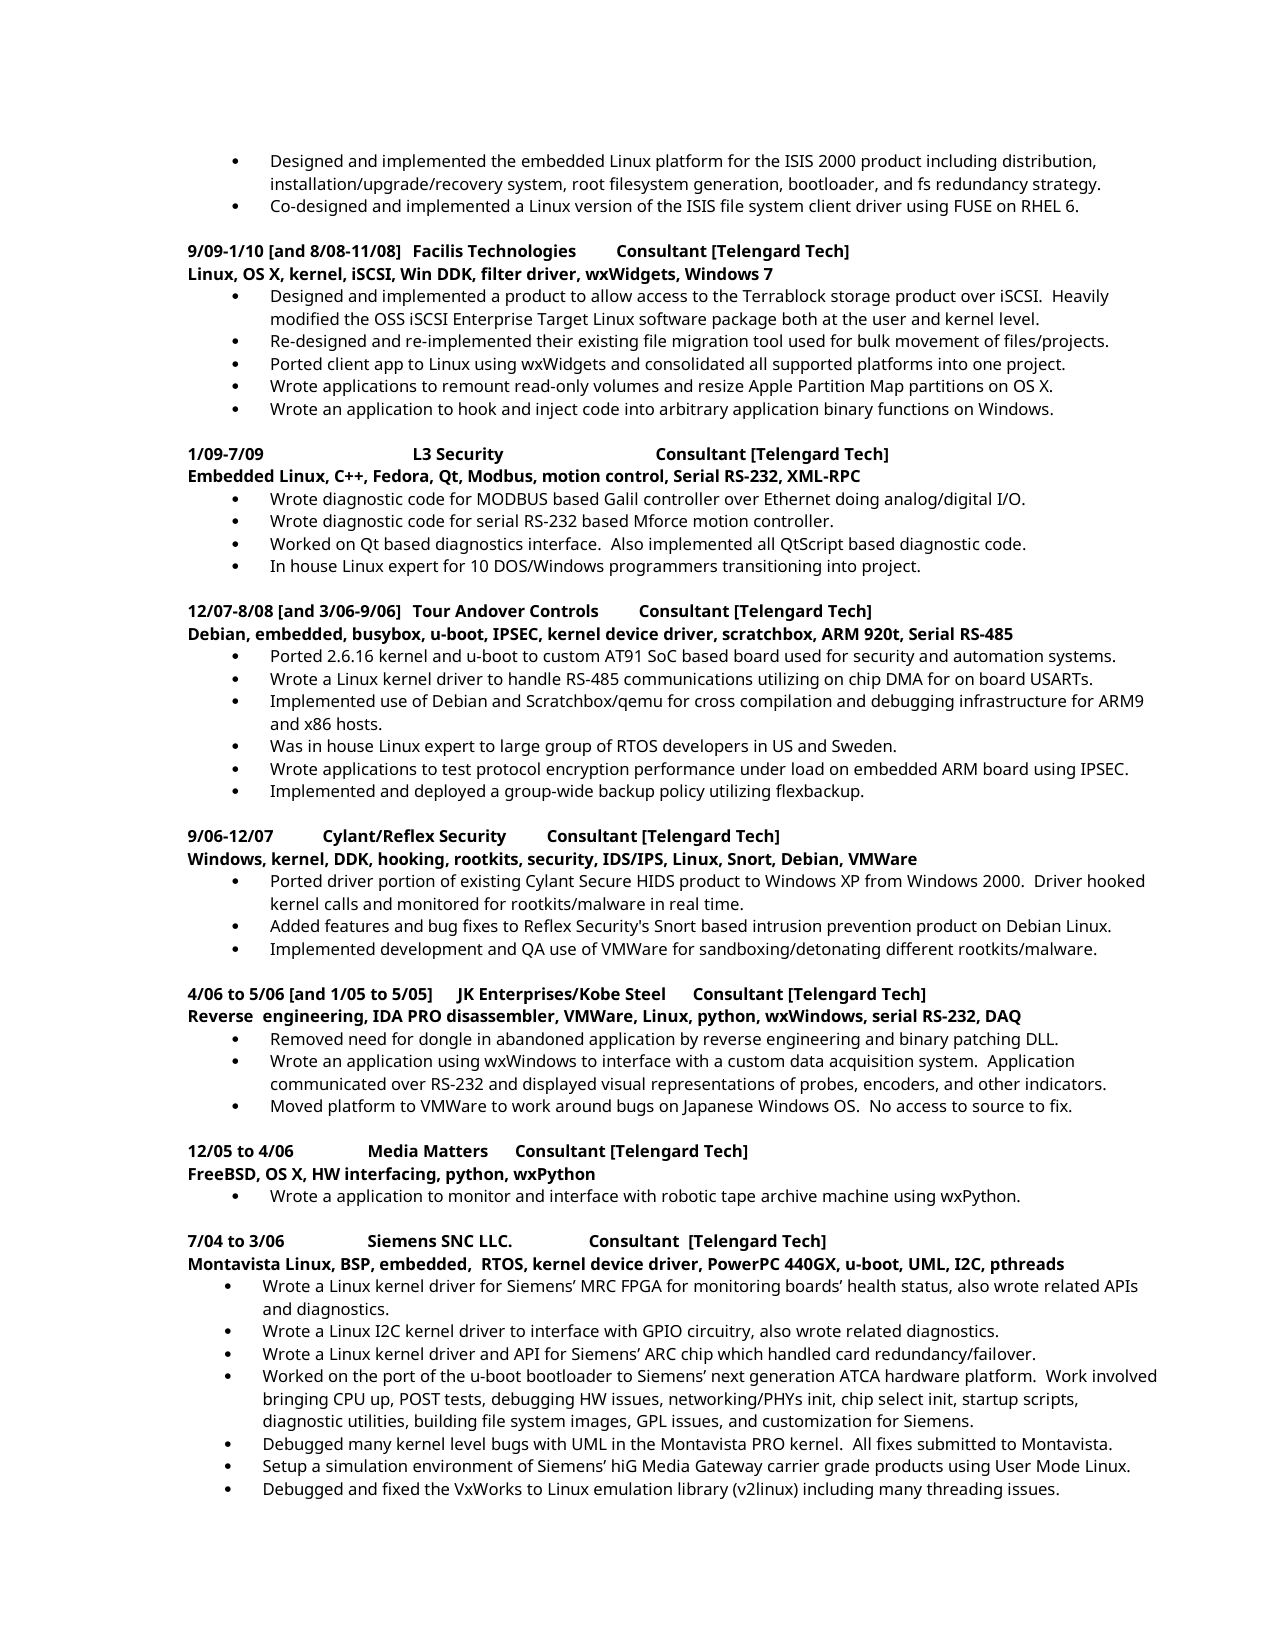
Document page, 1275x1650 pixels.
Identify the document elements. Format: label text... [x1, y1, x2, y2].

list Was in house Linux expert to large group of RTOS developers in US and Sweden. [232, 735, 1162, 757]
text Montavista Linux, BSP, embedded, RTOS, kernel device driver, PowerPC 440GX, u-boot, UML, I2C, pthreads [187, 1252, 1162, 1275]
text 9/06-12/07 Cylant/Reflex Security Consultant [Telengard Tech] [187, 825, 1162, 847]
text Debian, embedded, busybox, u-boot, IPSEC, kernel device driver, scratchbox, ARM 920t, Serial RS-485 [187, 622, 1162, 645]
text Embedded Linux, C++, Fedora, Qt, Modbus, motion control, Serial RS-232, XML-RPC [187, 465, 1162, 487]
list Implemented development and QA use of VMWare for sandboxing/detonating different rootkits/malware. [232, 937, 1162, 960]
text 1/09-7/09 L3 Security Consultant [Telengard Tech] [187, 442, 1162, 465]
list Wrote diagnostic code for MODBUS based Galil controller over Ethernet doing analog/digital I/O. [232, 487, 1162, 510]
list Implemented and deployed a group-wide backup policy utilizing flexbackup. [232, 780, 1162, 802]
list Ported 2.6.16 kernel and u-boot to custom AT91 SoC based board used for security and automation systems. [232, 645, 1162, 667]
text 12/07-8/08 [and 3/06-9/06] Tour Andover Controls Consultant [Telengard Tech] [187, 600, 1162, 622]
list Removed need for dongle in abandoned application by reverse engineering and binary patching DLL. [232, 1027, 1162, 1050]
list Wrote diagnostic code for serial RS-232 based Mforce motion controller. [232, 510, 1162, 532]
list Wrote applications to test protocol encryption performance under load on embedded ARM board using IPSEC. [232, 757, 1162, 780]
text FreeBSD, OS X, HW interfacing, python, wxPython [187, 1162, 1162, 1185]
text Linux, OS X, kernel, iSCSI, Win DDK, filter driver, wxWidgets, Windows 7 [187, 262, 1162, 285]
list Designed and implemented the embedded Linux platform for the ISIS 2000 product including distribution, installation/upgrade/recovery system, root filesystem generation, bootloader, and fs redundancy strategy. [232, 150, 1162, 195]
list Worked on the port of the u-boot bootloader to Siemens’ next generation ATCA hardware platform. Work involved bringing CPU up, POST tests, debugging HW issues, networking/PHYs init, chip select init, startup scripts, diagnostic utilities, building file system images, GPL issues, and customization for Siemens. [225, 1365, 1162, 1432]
text Reverse engineering, IDA PRO disassembler, VMWare, Linux, python, wxWindows, serial RS-232, DAQ [187, 1005, 1162, 1027]
list Wrote a Linux kernel driver to handle RS-485 communications utilizing on chip DMA for on board USARTs. [232, 667, 1162, 690]
list Wrote applications to remount read-only volumes and resize Apple Partition Map partitions on OS X. [232, 375, 1162, 397]
list Added features and bug fixes to Reflex Security's Snort based intrusion prevention product on Debian Linux. [232, 915, 1162, 937]
text Windows, kernel, DDK, hooking, rootkits, security, IDS/IPS, Linux, Snort, Debian, VMWare [187, 847, 1162, 870]
list Wrote a Linux kernel driver and API for Siemens’ ARC chip which handled card redundancy/failover. [225, 1342, 1162, 1365]
list Wrote an application using wxWindows to interface with a custom data acquisition system. Application communicated over RS-232 and displayed visual representations of probes, encoders, and other indicators. [232, 1050, 1162, 1095]
list Wrote an application to hook and inject code into arbitrary application binary functions on Windows. [232, 397, 1162, 420]
list Worked on Qt based diagnostics interface. Also implemented all QtScript based diagnostic code. [232, 532, 1162, 555]
text 12/05 to 4/06 Media Matters Consultant [Telengard Tech] [187, 1140, 1162, 1162]
list Ported client app to Linux using wxWidgets and consolidated all supported platforms into one project. [232, 352, 1162, 375]
text 9/09-1/10 [and 8/08-11/08] Facilis Technologies Consultant [Telengard Tech] [187, 240, 1162, 262]
list Wrote a Linux kernel driver for Siemens’ MRC FPGA for monitoring boards’ health status, also wrote related APIs and diagnostics. [225, 1275, 1162, 1320]
list Designed and implemented a product to allow access to the Terrablock storage product over iSCSI. Heavily modified the OSS iSCSI Enterprise Target Linux software package both at the user and kernel level. [232, 285, 1162, 330]
text 4/06 to 5/06 [and 1/05 to 5/05] JK Enterprises/Kobe Steel Consultant [Telengard Tech] [187, 982, 1162, 1005]
list Re-designed and re-implemented their existing file migration tool used for bulk movement of files/projects. [232, 330, 1162, 352]
list Debugged and fixed the VxWorks to Linux emulation library (v2linux) including many threading issues. [225, 1477, 1162, 1500]
text 7/04 to 3/06 Siemens SNC LLC. Consultant [Telengard Tech] [187, 1230, 1162, 1252]
list Moved platform to VMWare to work around bugs on Japanese Windows OS. No access to source to fix. [232, 1095, 1162, 1117]
list Debugged many kernel level bugs with UML in the Montavista PRO kernel. All fixes submitted to Montavista. [225, 1432, 1162, 1455]
list In house Linux expert for 10 DOS/Windows programmers transitioning into project. [232, 555, 1162, 577]
list Co-designed and implemented a Linux version of the ISIS file system client driver using FUSE on RHEL 6. [232, 195, 1162, 217]
list Implemented use of Debian and Scratchbox/qemu for cross compilation and debugging infrastructure for ARM9 and x86 hosts. [232, 690, 1162, 735]
list Wrote a Linux I2C kernel driver to interface with GPIO circuitry, also wrote related diagnostics. [225, 1320, 1162, 1342]
list Wrote a application to monitor and interface with robotic tape archive machine using wxPython. [232, 1185, 1162, 1207]
list Ported driver portion of existing Cylant Secure HIDS product to Windows XP from Windows 2000. Driver hooked kernel calls and monitored for rootkits/malware in real time. [232, 870, 1162, 915]
list Setup a simulation environment of Siemens’ hiG Media Gateway carrier grade products using User Mode Linux. [225, 1455, 1162, 1477]
